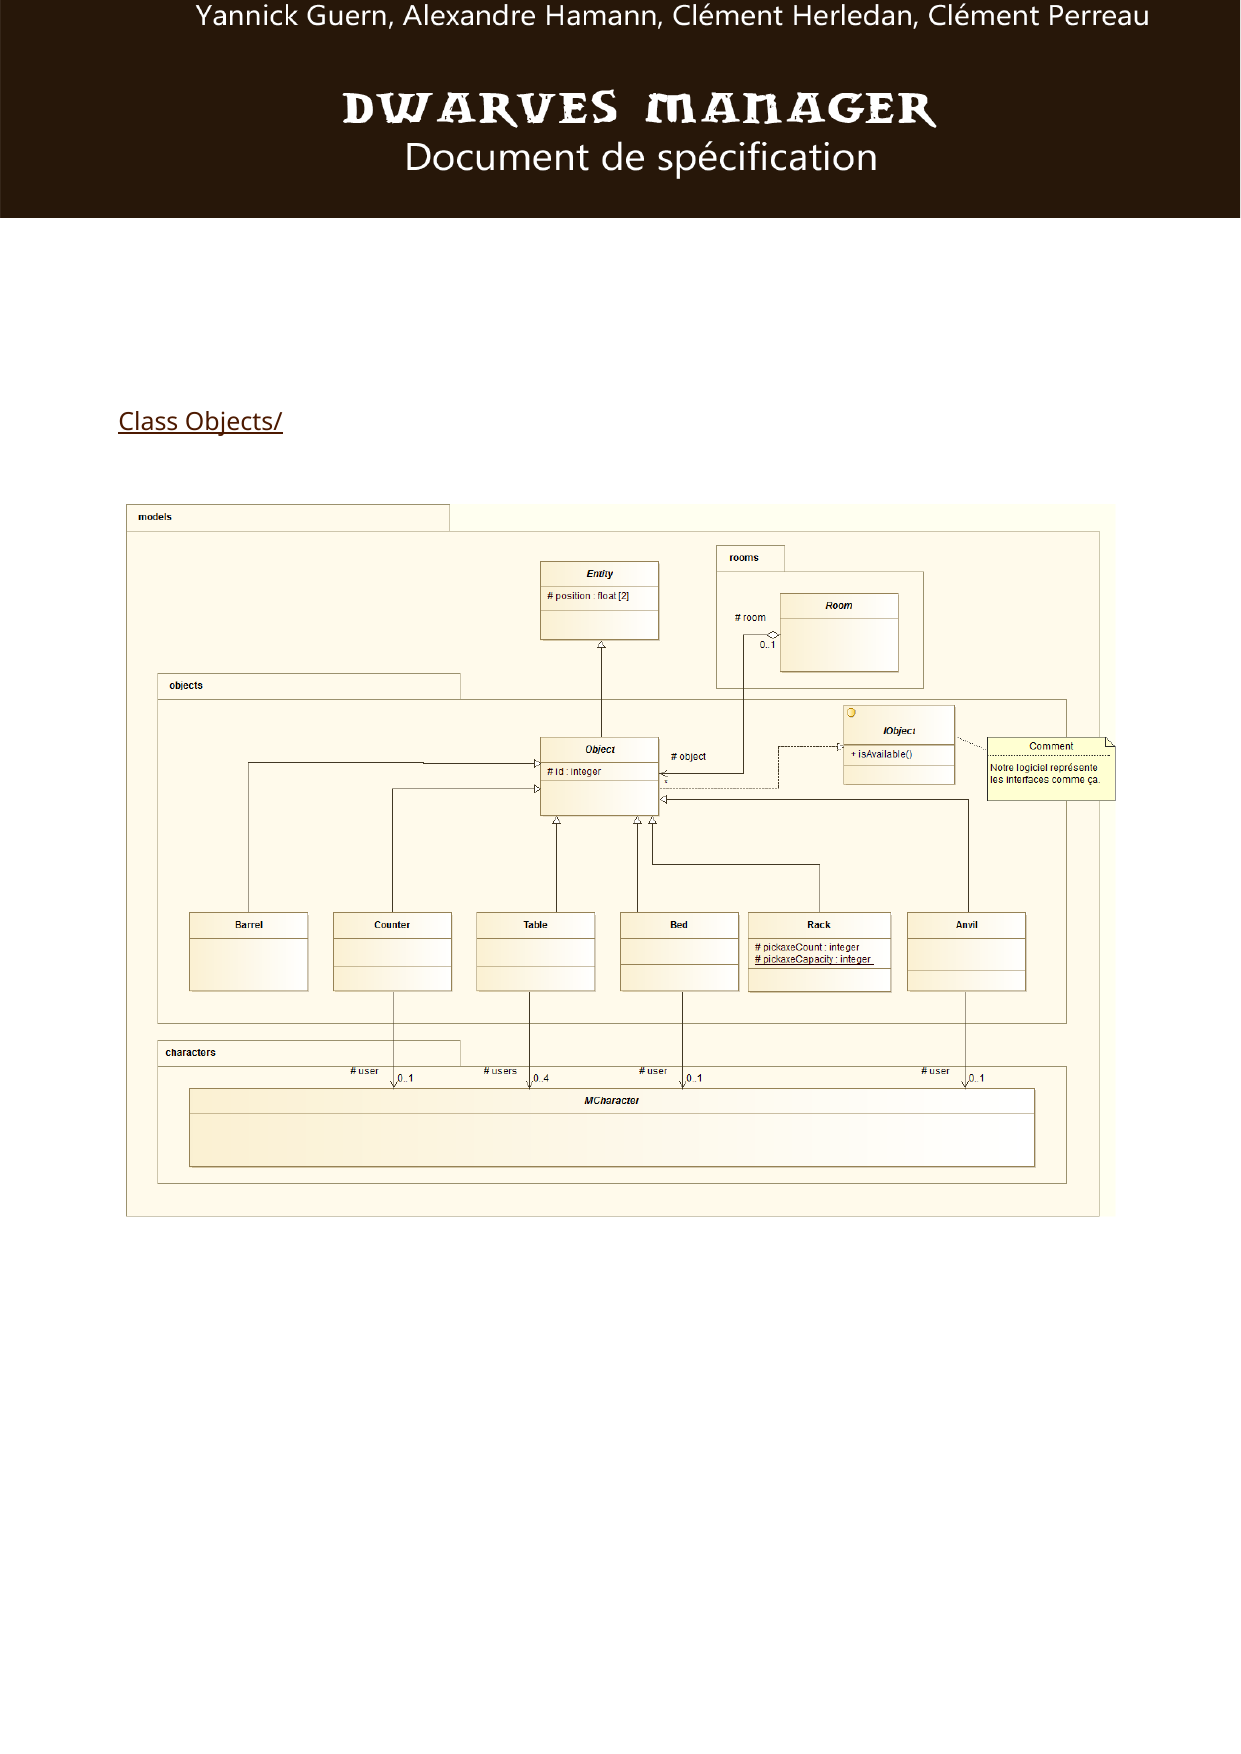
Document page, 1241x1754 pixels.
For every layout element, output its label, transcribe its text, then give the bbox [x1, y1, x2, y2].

picture [0, 0, 1241, 218]
text Class Objects/ [118, 403, 1122, 438]
picture [118, 496, 1123, 1224]
